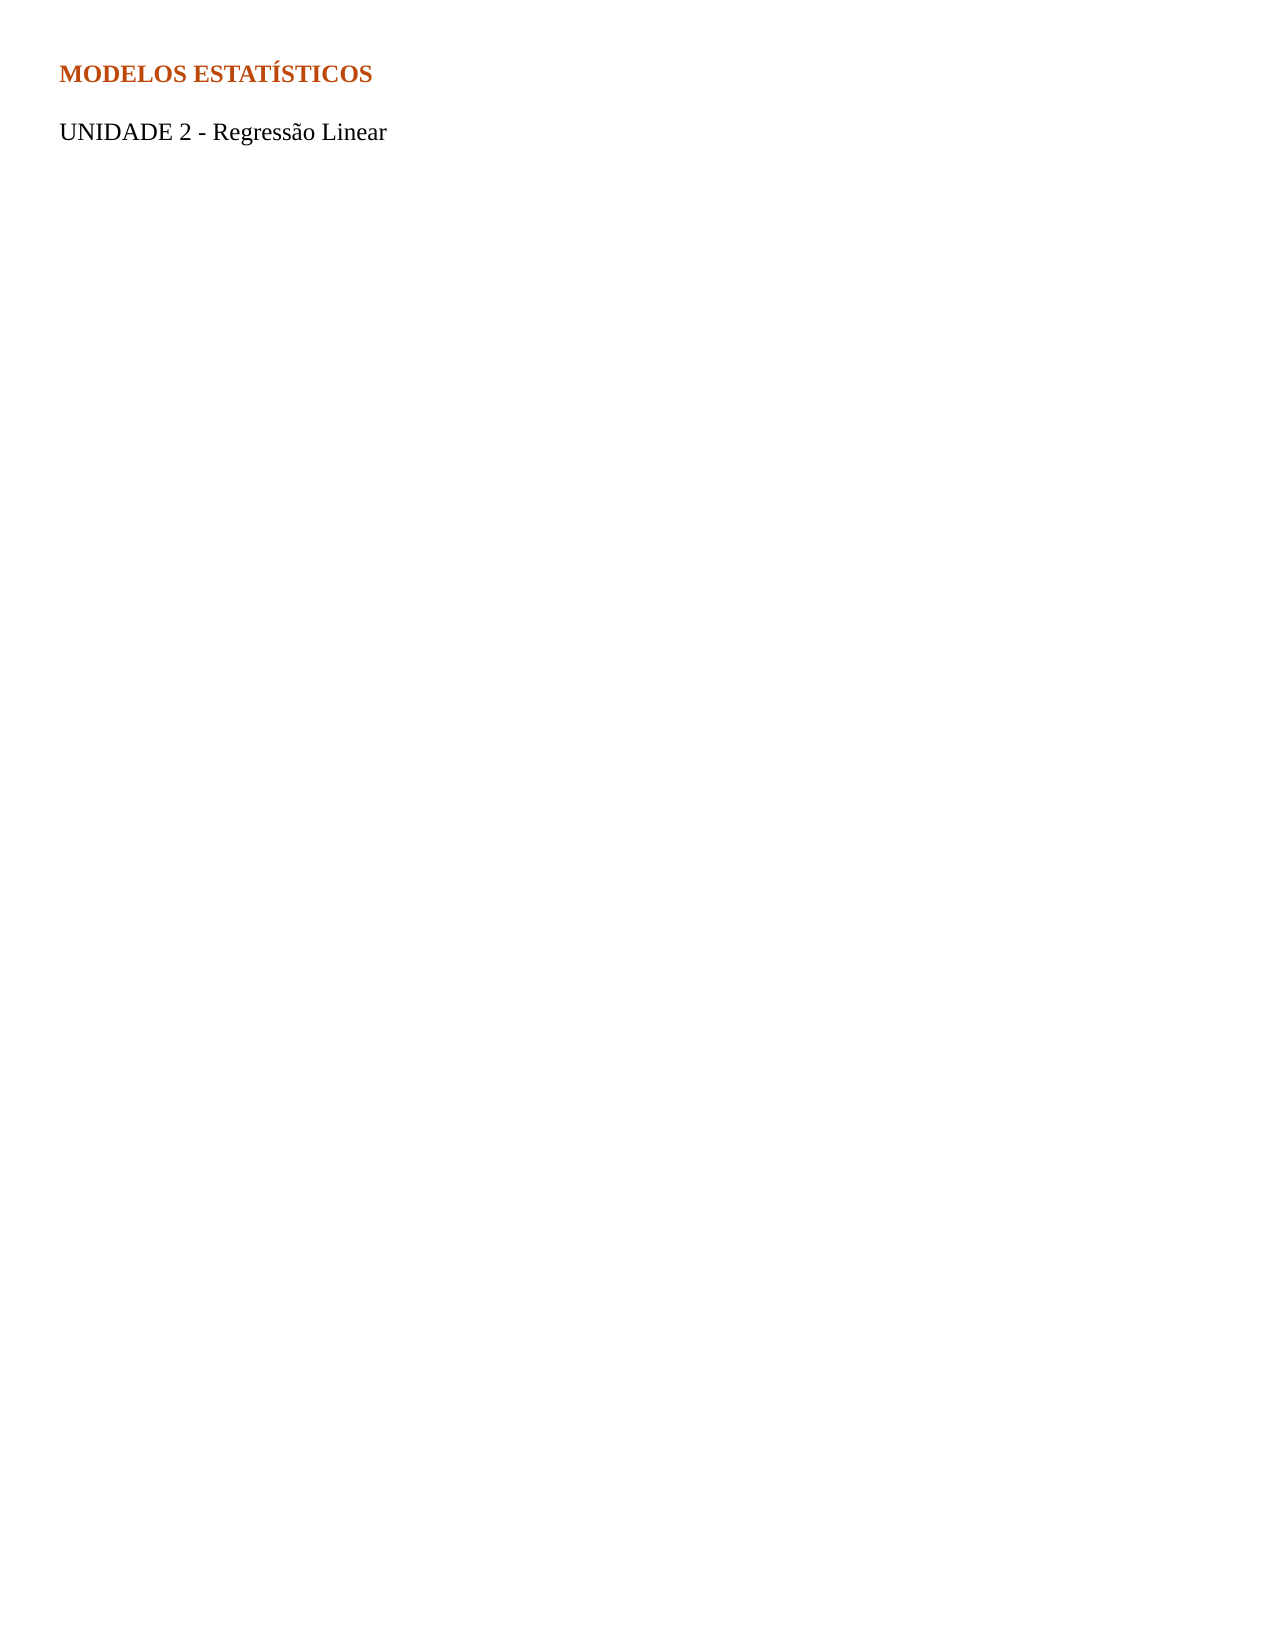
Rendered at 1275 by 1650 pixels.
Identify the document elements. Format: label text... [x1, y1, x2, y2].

text UNIDADE 2 - Regressão Linear [59, 117, 1216, 145]
text MODELOS ESTATÍSTICOS [59, 59, 1216, 88]
